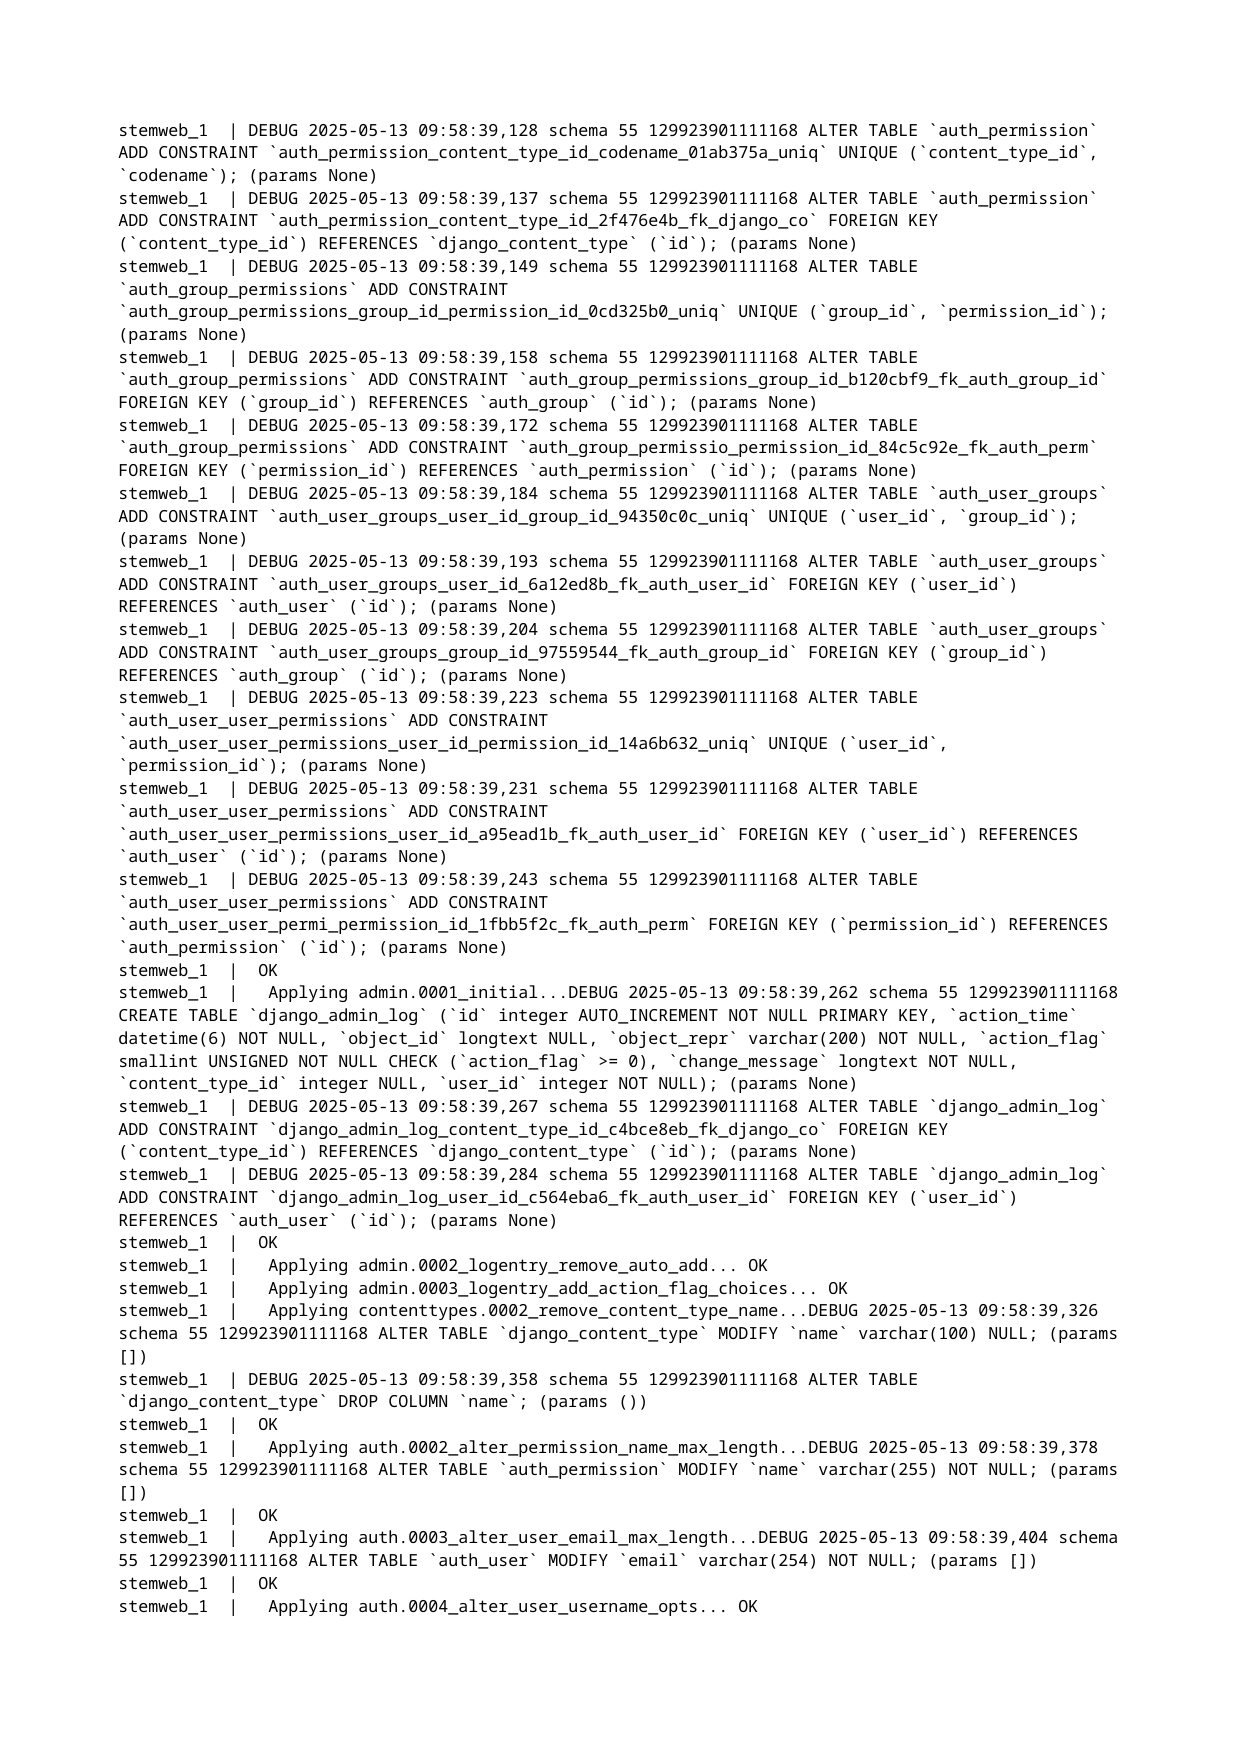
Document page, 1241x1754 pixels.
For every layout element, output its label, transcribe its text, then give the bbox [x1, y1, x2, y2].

text stemweb_1 | DEBUG 2025-05-13 09:58:39,267 schema 55 129923901111168 ALTER TABLE `django_admin_log` ADD CONSTRAINT `django_admin_log_content_type_id_c4bce8eb_fk_django_co` FOREIGN KEY (`content_type_id`) REFERENCES `django_content_type` (`id`); (params None) [118, 1094, 1122, 1163]
text stemweb_1 | DEBUG 2025-05-13 09:58:39,172 schema 55 129923901111168 ALTER TABLE `auth_group_permissions` ADD CONSTRAINT `auth_group_permissio_permission_id_84c5c92e_fk_auth_perm` FOREIGN KEY (`permission_id`) REFERENCES `auth_permission` (`id`); (params None) [118, 413, 1122, 481]
text stemweb_1 | DEBUG 2025-05-13 09:58:39,193 schema 55 129923901111168 ALTER TABLE `auth_user_groups` ADD CONSTRAINT `auth_user_groups_user_id_6a12ed8b_fk_auth_user_id` FOREIGN KEY (`user_id`) REFERENCES `auth_user` (`id`); (params None) [118, 549, 1122, 618]
text stemweb_1 | OK [118, 1412, 1122, 1435]
text stemweb_1 | OK [118, 1503, 1122, 1526]
text stemweb_1 | DEBUG 2025-05-13 09:58:39,204 schema 55 129923901111168 ALTER TABLE `auth_user_groups` ADD CONSTRAINT `auth_user_groups_group_id_97559544_fk_auth_group_id` FOREIGN KEY (`group_id`) REFERENCES `auth_group` (`id`); (params None) [118, 618, 1122, 686]
text stemweb_1 | Applying admin.0002_logentry_remove_auto_add... OK [118, 1253, 1122, 1276]
text stemweb_1 | DEBUG 2025-05-13 09:58:39,184 schema 55 129923901111168 ALTER TABLE `auth_user_groups` ADD CONSTRAINT `auth_user_groups_user_id_group_id_94350c0c_uniq` UNIQUE (`user_id`, `group_id`); (params None) [118, 481, 1122, 549]
text stemweb_1 | DEBUG 2025-05-13 09:58:39,243 schema 55 129923901111168 ALTER TABLE `auth_user_user_permissions` ADD CONSTRAINT `auth_user_user_permi_permission_id_1fbb5f2c_fk_auth_perm` FOREIGN KEY (`permission_id`) REFERENCES `auth_permission` (`id`); (params None) [118, 867, 1122, 958]
text stemweb_1 | Applying contenttypes.0002_remove_content_type_name...DEBUG 2025-05-13 09:58:39,326 schema 55 129923901111168 ALTER TABLE `django_content_type` MODIFY `name` varchar(100) NULL; (params []) [118, 1299, 1122, 1367]
text stemweb_1 | DEBUG 2025-05-13 09:58:39,231 schema 55 129923901111168 ALTER TABLE `auth_user_user_permissions` ADD CONSTRAINT `auth_user_user_permissions_user_id_a95ead1b_fk_auth_user_id` FOREIGN KEY (`user_id`) REFERENCES `auth_user` (`id`); (params None) [118, 777, 1122, 867]
text stemweb_1 | Applying auth.0003_alter_user_email_max_length...DEBUG 2025-05-13 09:58:39,404 schema 55 129923901111168 ALTER TABLE `auth_user` MODIFY `email` varchar(254) NOT NULL; (params []) [118, 1526, 1122, 1571]
text stemweb_1 | DEBUG 2025-05-13 09:58:39,128 schema 55 129923901111168 ALTER TABLE `auth_permission` ADD CONSTRAINT `auth_permission_content_type_id_codename_01ab375a_uniq` UNIQUE (`content_type_id`, `codename`); (params None) [118, 118, 1122, 186]
text stemweb_1 | DEBUG 2025-05-13 09:58:39,284 schema 55 129923901111168 ALTER TABLE `django_admin_log` ADD CONSTRAINT `django_admin_log_user_id_c564eba6_fk_auth_user_id` FOREIGN KEY (`user_id`) REFERENCES `auth_user` (`id`); (params None) [118, 1163, 1122, 1231]
text stemweb_1 | OK [118, 958, 1122, 981]
text stemweb_1 | DEBUG 2025-05-13 09:58:39,223 schema 55 129923901111168 ALTER TABLE `auth_user_user_permissions` ADD CONSTRAINT `auth_user_user_permissions_user_id_permission_id_14a6b632_uniq` UNIQUE (`user_id`, `permission_id`); (params None) [118, 686, 1122, 777]
text stemweb_1 | Applying auth.0002_alter_permission_name_max_length...DEBUG 2025-05-13 09:58:39,378 schema 55 129923901111168 ALTER TABLE `auth_permission` MODIFY `name` varchar(255) NOT NULL; (params []) [118, 1435, 1122, 1503]
text stemweb_1 | Applying admin.0001_initial...DEBUG 2025-05-13 09:58:39,262 schema 55 129923901111168 CREATE TABLE `django_admin_log` (`id` integer AUTO_INCREMENT NOT NULL PRIMARY KEY, `action_time` datetime(6) NOT NULL, `object_id` longtext NULL, `object_repr` varchar(200) NOT NULL, `action_flag` smallint UNSIGNED NOT NULL CHECK (`action_flag` >= 0), `change_message` longtext NOT NULL, `content_type_id` integer NULL, `user_id` integer NOT NULL); (params None) [118, 981, 1122, 1094]
text stemweb_1 | DEBUG 2025-05-13 09:58:39,149 schema 55 129923901111168 ALTER TABLE `auth_group_permissions` ADD CONSTRAINT `auth_group_permissions_group_id_permission_id_0cd325b0_uniq` UNIQUE (`group_id`, `permission_id`); (params None) [118, 254, 1122, 345]
text stemweb_1 | OK [118, 1231, 1122, 1253]
text stemweb_1 | DEBUG 2025-05-13 09:58:39,158 schema 55 129923901111168 ALTER TABLE `auth_group_permissions` ADD CONSTRAINT `auth_group_permissions_group_id_b120cbf9_fk_auth_group_id` FOREIGN KEY (`group_id`) REFERENCES `auth_group` (`id`); (params None) [118, 345, 1122, 413]
text stemweb_1 | DEBUG 2025-05-13 09:58:39,358 schema 55 129923901111168 ALTER TABLE `django_content_type` DROP COLUMN `name`; (params ()) [118, 1367, 1122, 1412]
text stemweb_1 | DEBUG 2025-05-13 09:58:39,137 schema 55 129923901111168 ALTER TABLE `auth_permission` ADD CONSTRAINT `auth_permission_content_type_id_2f476e4b_fk_django_co` FOREIGN KEY (`content_type_id`) REFERENCES `django_content_type` (`id`); (params None) [118, 186, 1122, 254]
text stemweb_1 | OK [118, 1571, 1122, 1594]
text stemweb_1 | Applying auth.0004_alter_user_username_opts... OK [118, 1594, 1122, 1617]
text stemweb_1 | Applying admin.0003_logentry_add_action_flag_choices... OK [118, 1276, 1122, 1299]
